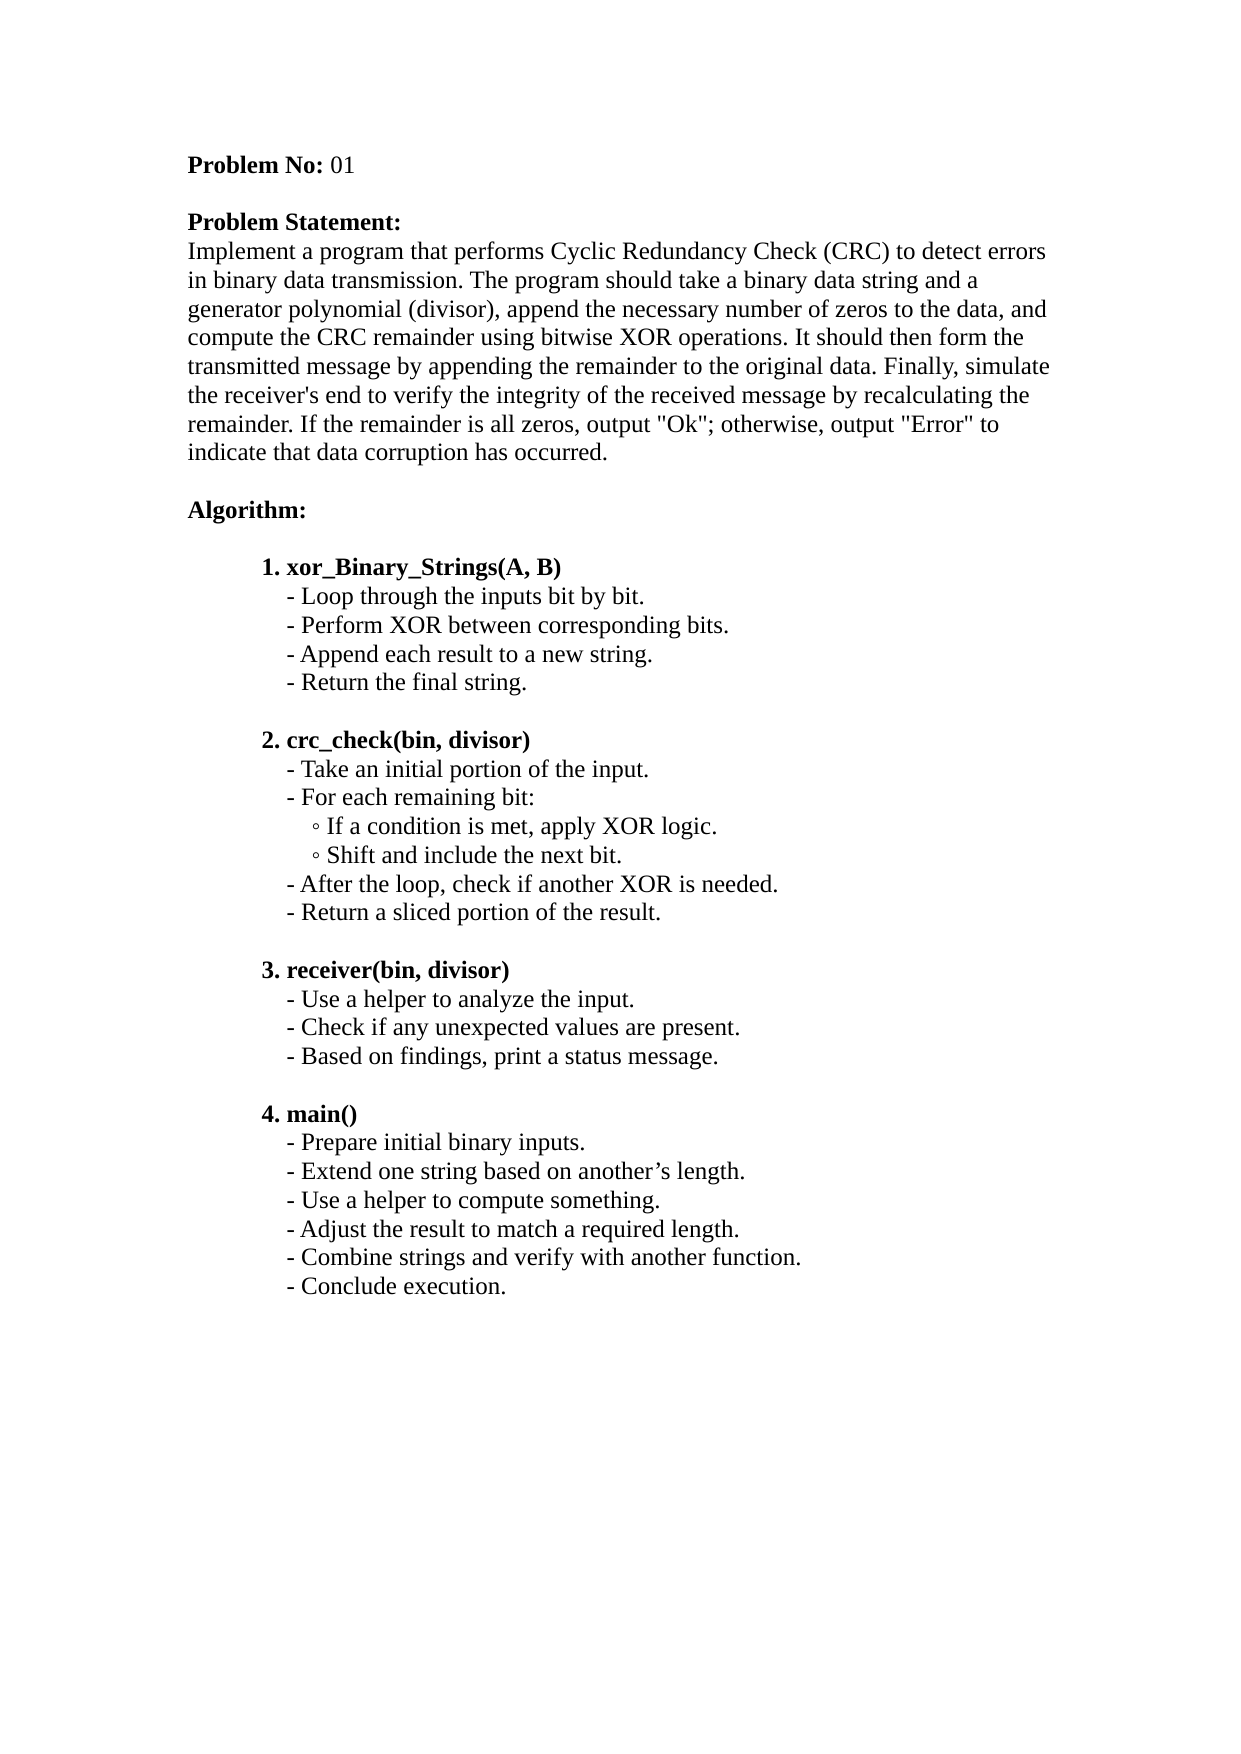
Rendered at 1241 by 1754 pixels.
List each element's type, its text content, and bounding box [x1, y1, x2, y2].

text Problem No: 01 Problem Statement: [187, 150, 1053, 236]
text Implement a program that performs Cyclic Redundancy Check (CRC) to detect errors in binary data transmission. The program should take a binary data string and a generator polynomial (divisor), append the necessary number of zeros to the data, and compute the CRC remainder using bitwise XOR operations. It should then form the transmitted message by appending the remainder to the original data. Finally, simulate the receiver's end to verify the integrity of the received message by recalculating the remainder. If the remainder is all zeros, output "Ok"; otherwise, output "Error" to indicate that data corruption has occurred. [187, 236, 1053, 466]
text 1. xor_Binary_Strings(A, B) - Loop through the inputs bit by bit. - Perform XOR between corresponding bits. - Append each result to a new string. - Return the final string. 2. crc_check(bin, divisor) - Take an initial portion of the input. - For each remaining bit: ◦ If a condition is met, apply XOR logic. ◦ Shift and include the next bit. - After the loop, check if another XOR is needed. - Return a sliced portion of the result. 3. receiver(bin, divisor) - Use a helper to analyze the input. - Check if any unexpected values are present. - Based on findings, print a status message. 4. main() - Prepare initial binary inputs. - Extend one string based on another’s length. - Use a helper to compute something. - Adjust the result to match a required length. - Combine strings and verify with another function. - Conclude execution. [261, 552, 1053, 1300]
text Algorithm: [187, 495, 1053, 524]
